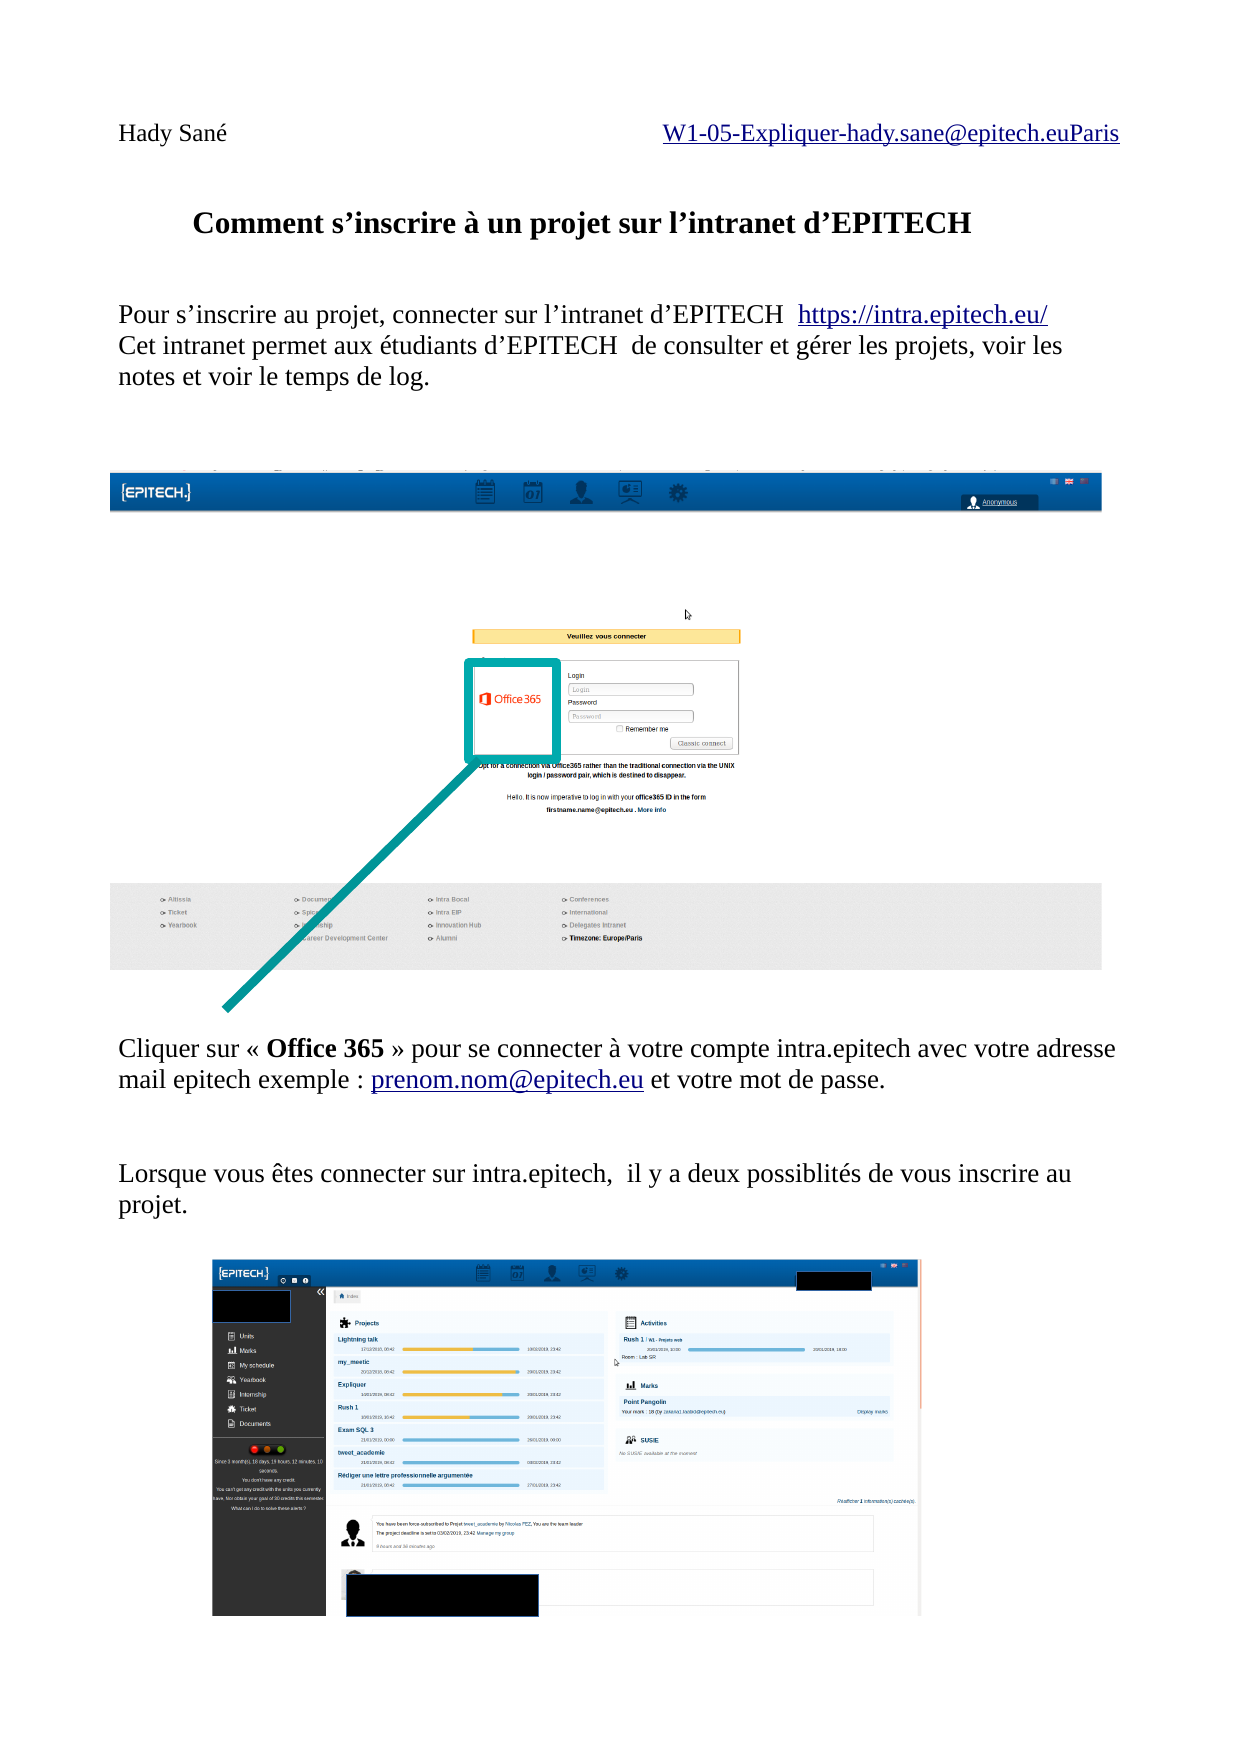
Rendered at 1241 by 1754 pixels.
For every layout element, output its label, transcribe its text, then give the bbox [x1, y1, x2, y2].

picture [140, 470, 1102, 970]
picture [212, 1259, 922, 1616]
text Pour s’inscrire au projet, connecter sur l’intranet d’EPITECH https://intra.epitech.eu/ [118, 298, 1122, 329]
picture [473, 667, 552, 755]
text Comment s’inscrire à un projet sur l’intranet d’EPITECH [118, 204, 1122, 240]
text Hady Sané W1-05-Expliquer-hady.sane@epitech.euParis [118, 118, 1122, 147]
text Lorsque vous êtes connecter sur intra.epitech, il y a deux possiblités de vous inscrire au projet. [118, 1157, 1122, 1219]
text Cliquer sur « Office 365 » pour se connecter à votre compte intra.epitech avec votre adresse mail epitech exemple : prenom.nom@epitech.eu et votre mot de passe. [118, 1032, 1122, 1094]
text Cet intranet permet aux étudiants d’EPITECH de consulter et gérer les projets, voir les notes et voir le temps de log. [118, 329, 1122, 391]
